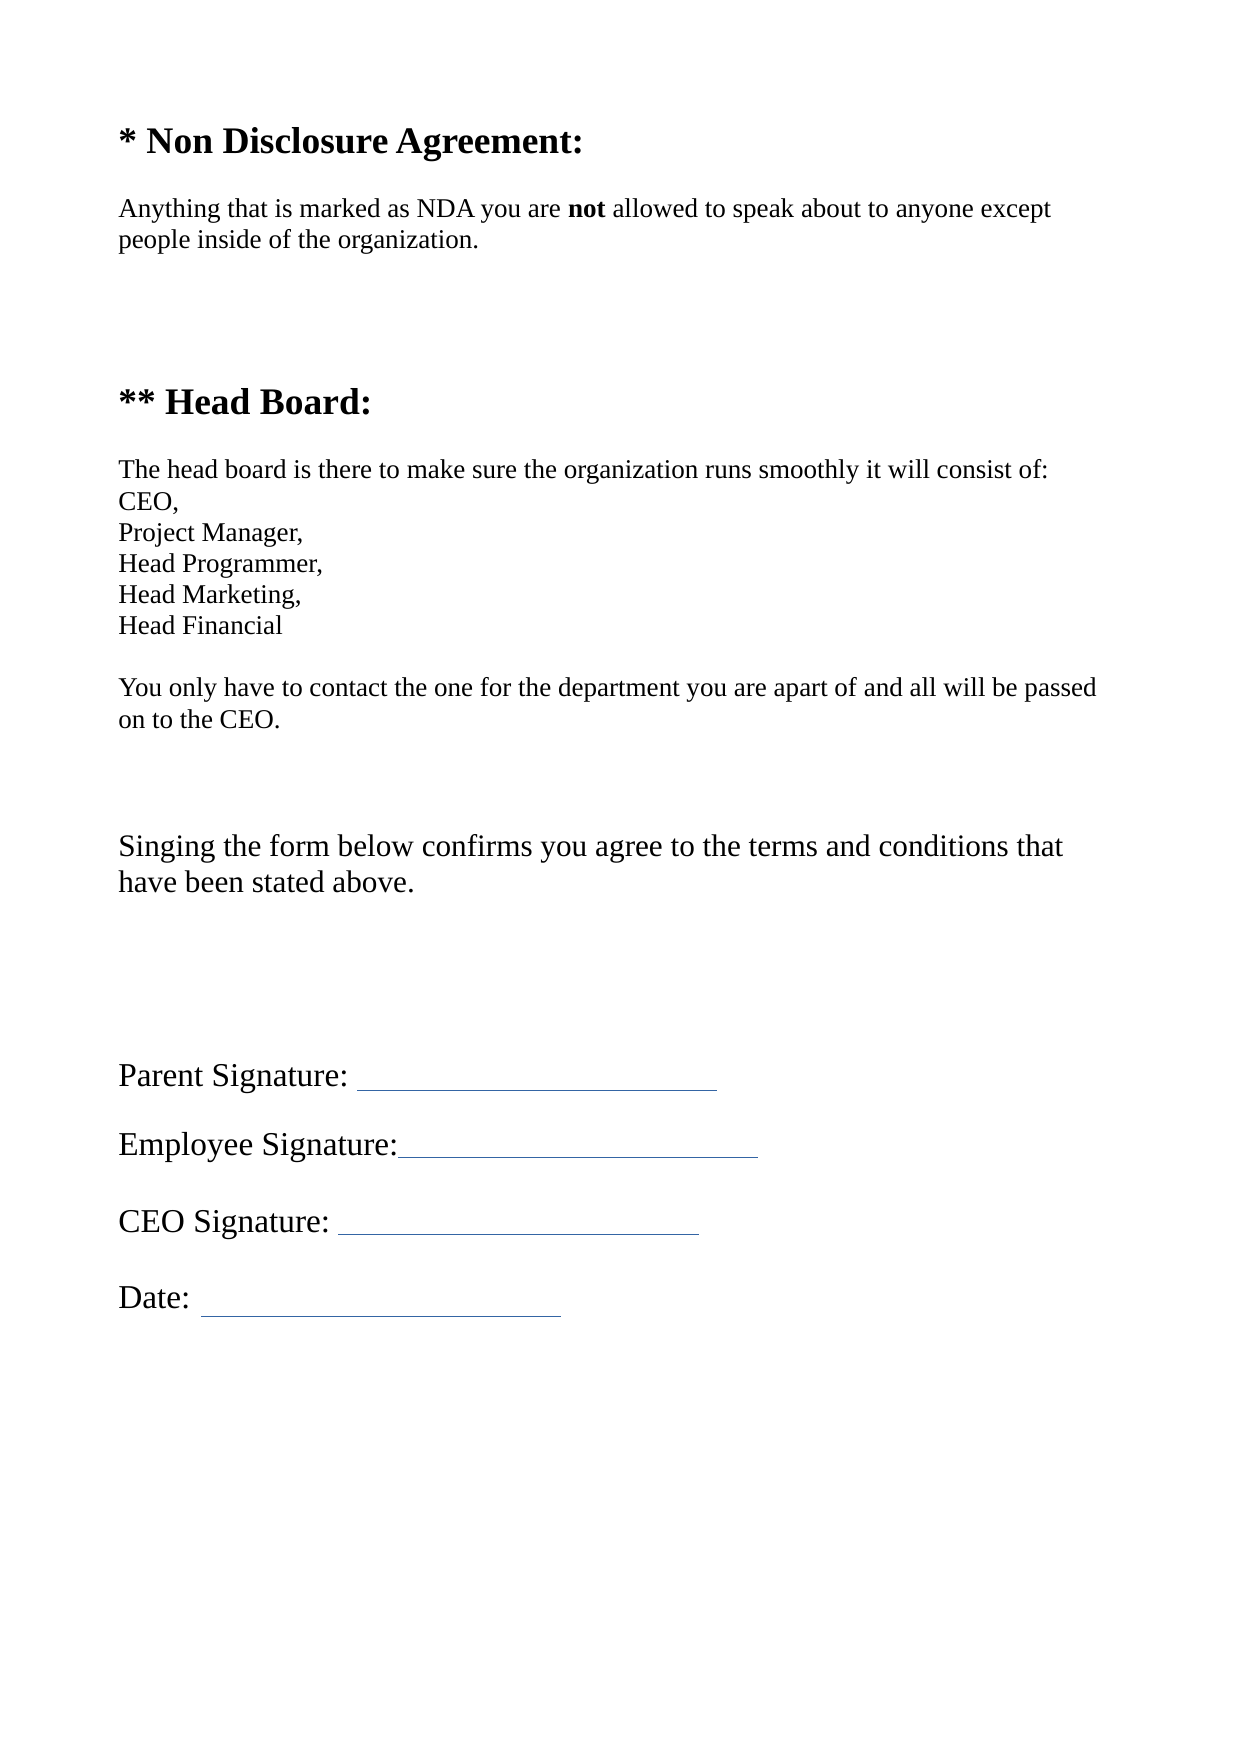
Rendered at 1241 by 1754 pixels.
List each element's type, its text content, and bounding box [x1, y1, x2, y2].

text Project Manager, [118, 516, 1122, 547]
text Parent Signature: [118, 1055, 1122, 1093]
text Head Programmer, [118, 547, 1122, 578]
text The head board is there to make sure the organization runs smoothly it will consist of: [118, 453, 1122, 485]
text * Non Disclosure Agreement: [118, 118, 1122, 161]
text Employee Signature: [118, 1124, 1122, 1163]
text CEO Signature: [118, 1201, 1122, 1239]
text CEO, [118, 485, 1122, 516]
text Singing the form below confirms you agree to the terms and conditions that have been stated above. [118, 827, 1122, 899]
text Anything that is marked as NDA you are not allowed to speak about to anyone except people inside of the organization. [118, 192, 1122, 255]
text You only have to contact the one for the department you are apart of and all will be passed on to the CEO. [118, 672, 1122, 734]
text Date: [118, 1278, 1122, 1316]
text Head Marketing, [118, 578, 1122, 609]
text Head Financial [118, 609, 1122, 640]
text ** Head Board: [118, 379, 1122, 422]
